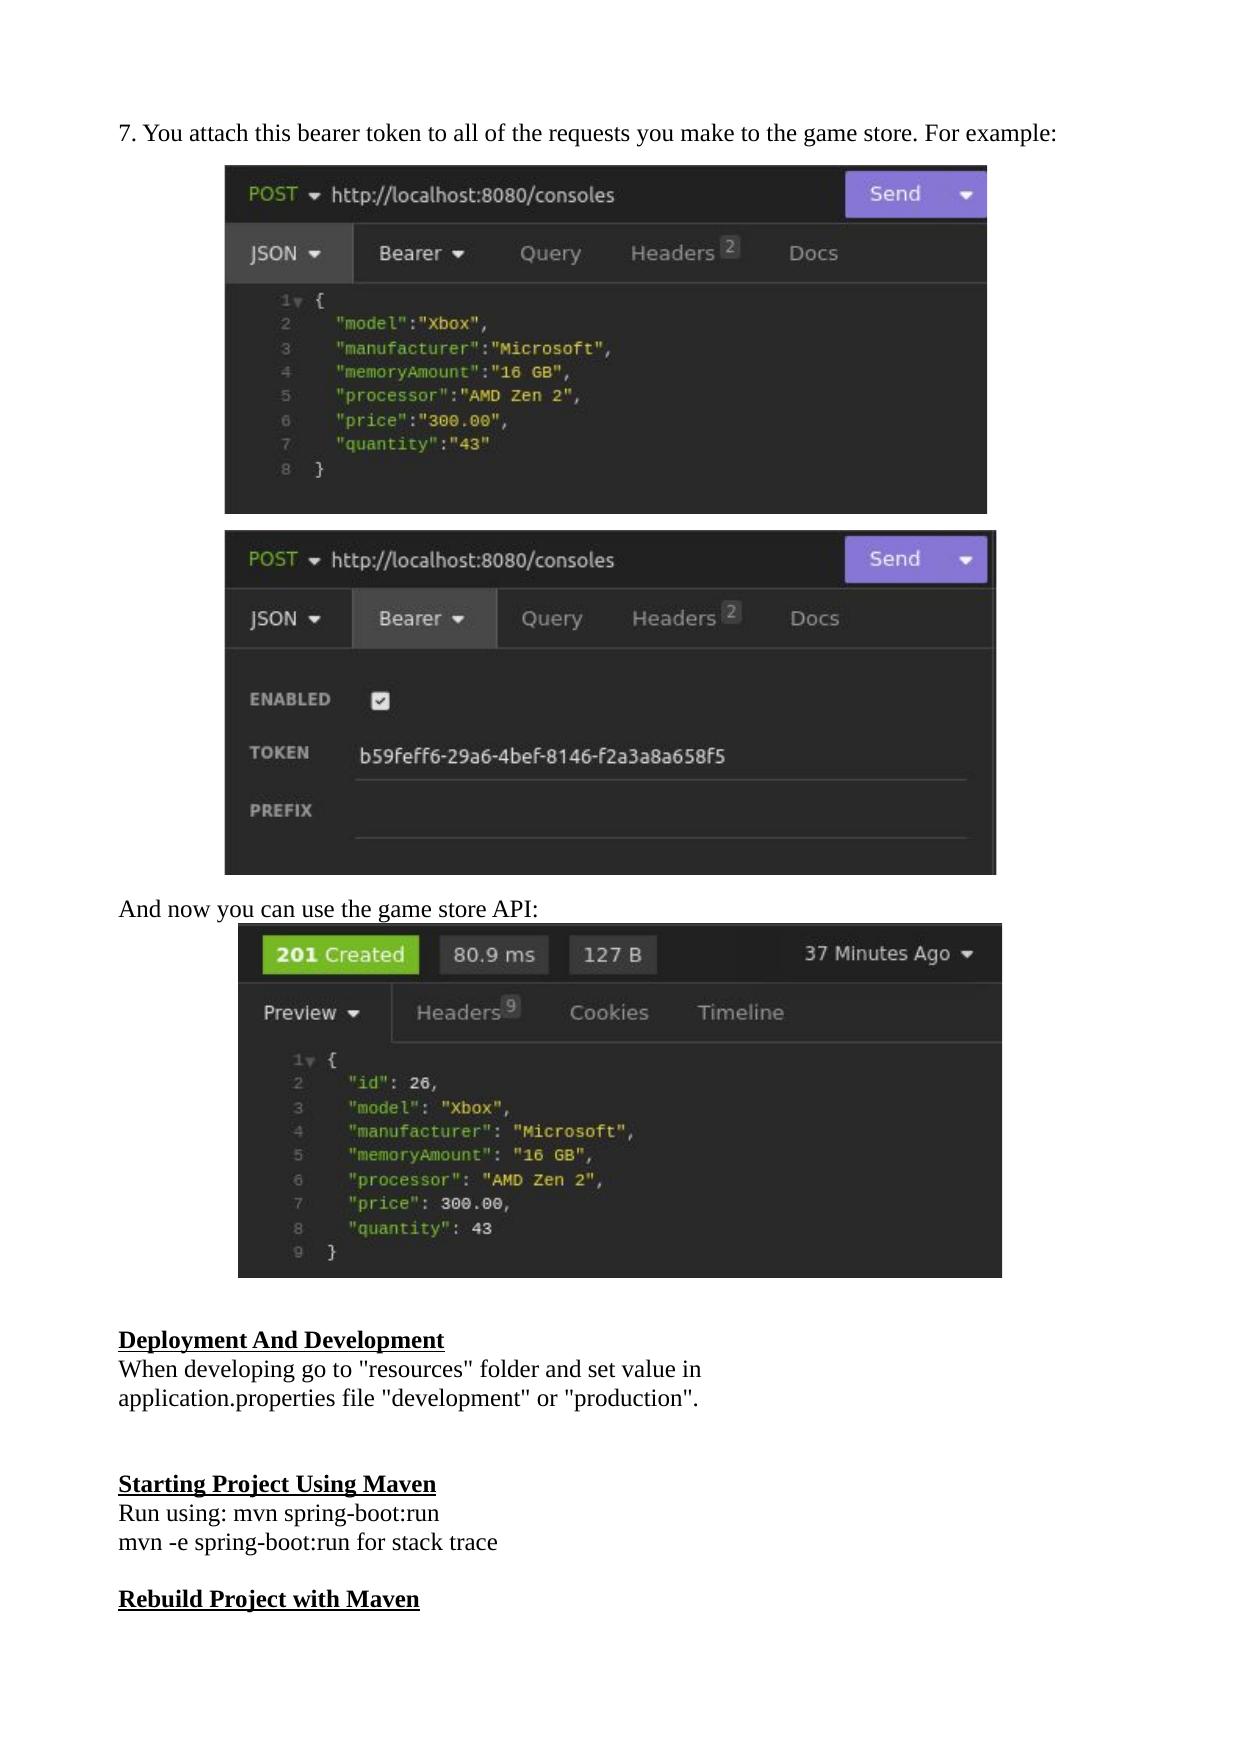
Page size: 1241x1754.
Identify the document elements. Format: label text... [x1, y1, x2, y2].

text 7. You attach this bearer token to all of the requests you make to the game store. For example: [118, 118, 1122, 147]
text Run using: mvn spring-boot:run [118, 1498, 1122, 1527]
picture [224, 530, 997, 875]
text application.properties file "development" or "production". [118, 1383, 1122, 1412]
text mvn -e spring-boot:run for stack trace [118, 1527, 1122, 1556]
picture [238, 923, 1003, 1278]
text When developing go to "resources" folder and set value in [118, 1354, 1122, 1383]
text Starting Project Using Maven [118, 1469, 1122, 1498]
text And now you can use the game store API: [118, 894, 1122, 923]
picture [224, 165, 988, 514]
text Rebuild Project with Maven [118, 1584, 1122, 1613]
text Deployment And Development [118, 1326, 1122, 1354]
